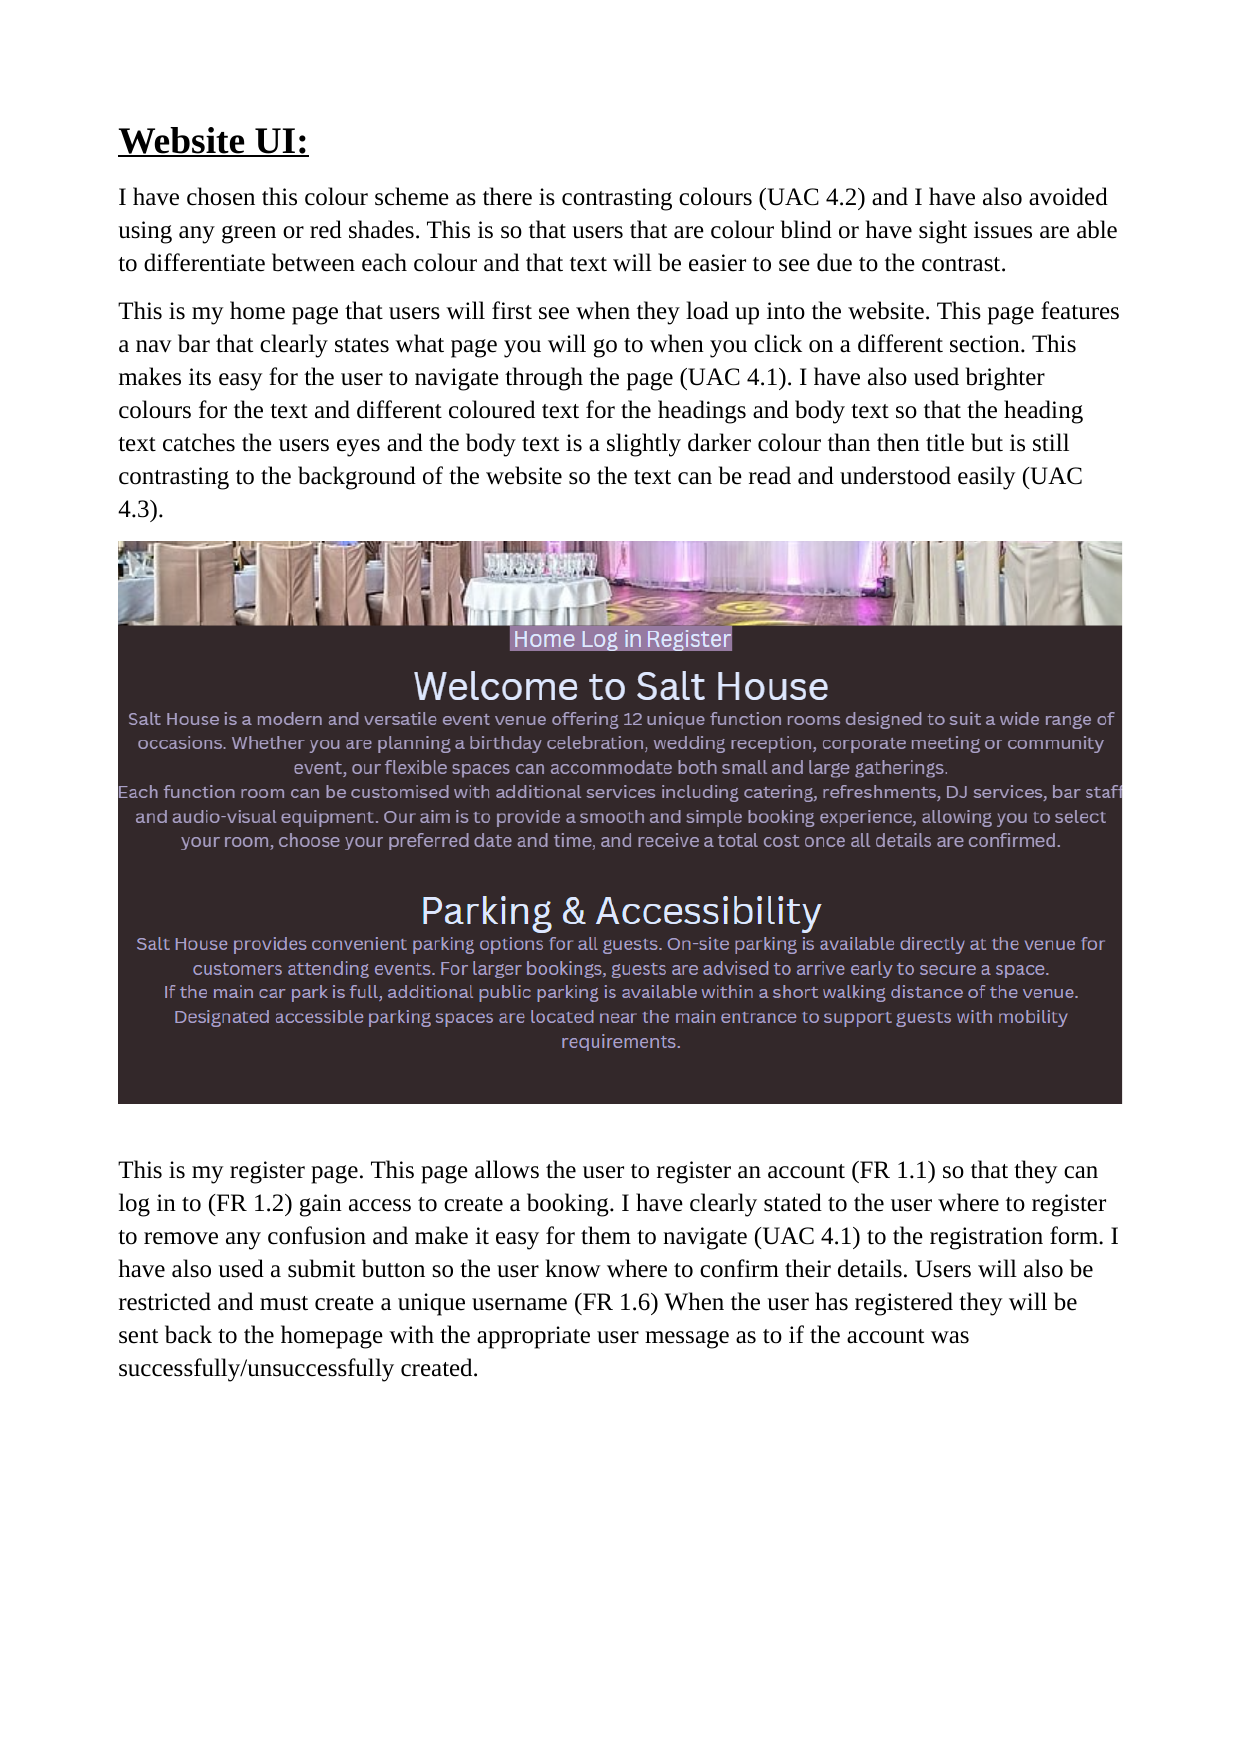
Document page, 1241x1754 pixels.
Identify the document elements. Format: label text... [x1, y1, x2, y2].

text This is my register page. This page allows the user to register an account (FR 1.1) so that they can log in to (FR 1.2) gain access to create a booking. I have clearly stated to the user where to register to remove any confusion and make it easy for them to navigate (UAC 4.1) to the registration form. I have also used a submit button so the user know where to confirm their details. Users will also be restricted and must create a unique username (FR 1.6) When the user has registered they will be sent back to the homepage with the appropriate user message as to if the account was successfully/unsuccessfully created. [118, 1155, 1122, 1382]
text This is my home page that users will first see when they load up into the website. This page features a nav bar that clearly states what page you will go to when you click on a different section. This makes its easy for the user to navigate through the page (UAC 4.1). I have also used brighter colours for the text and different coloured text for the headings and body text so that the heading text catches the users eyes and the body text is a slightly darker colour than then title but is still contrasting to the background of the website so the text can be read and understood easily (UAC 4.3). [118, 296, 1122, 523]
picture [118, 541, 1123, 1104]
text I have chosen this colour scheme as there is contrasting colours (UAC 4.2) and I have also avoided using any green or red shades. This is so that users that are colour blind or have sight issues are able to differentiate between each colour and that text will be easier to see due to the contrast. [118, 182, 1122, 277]
text Website UI: [118, 118, 1122, 161]
